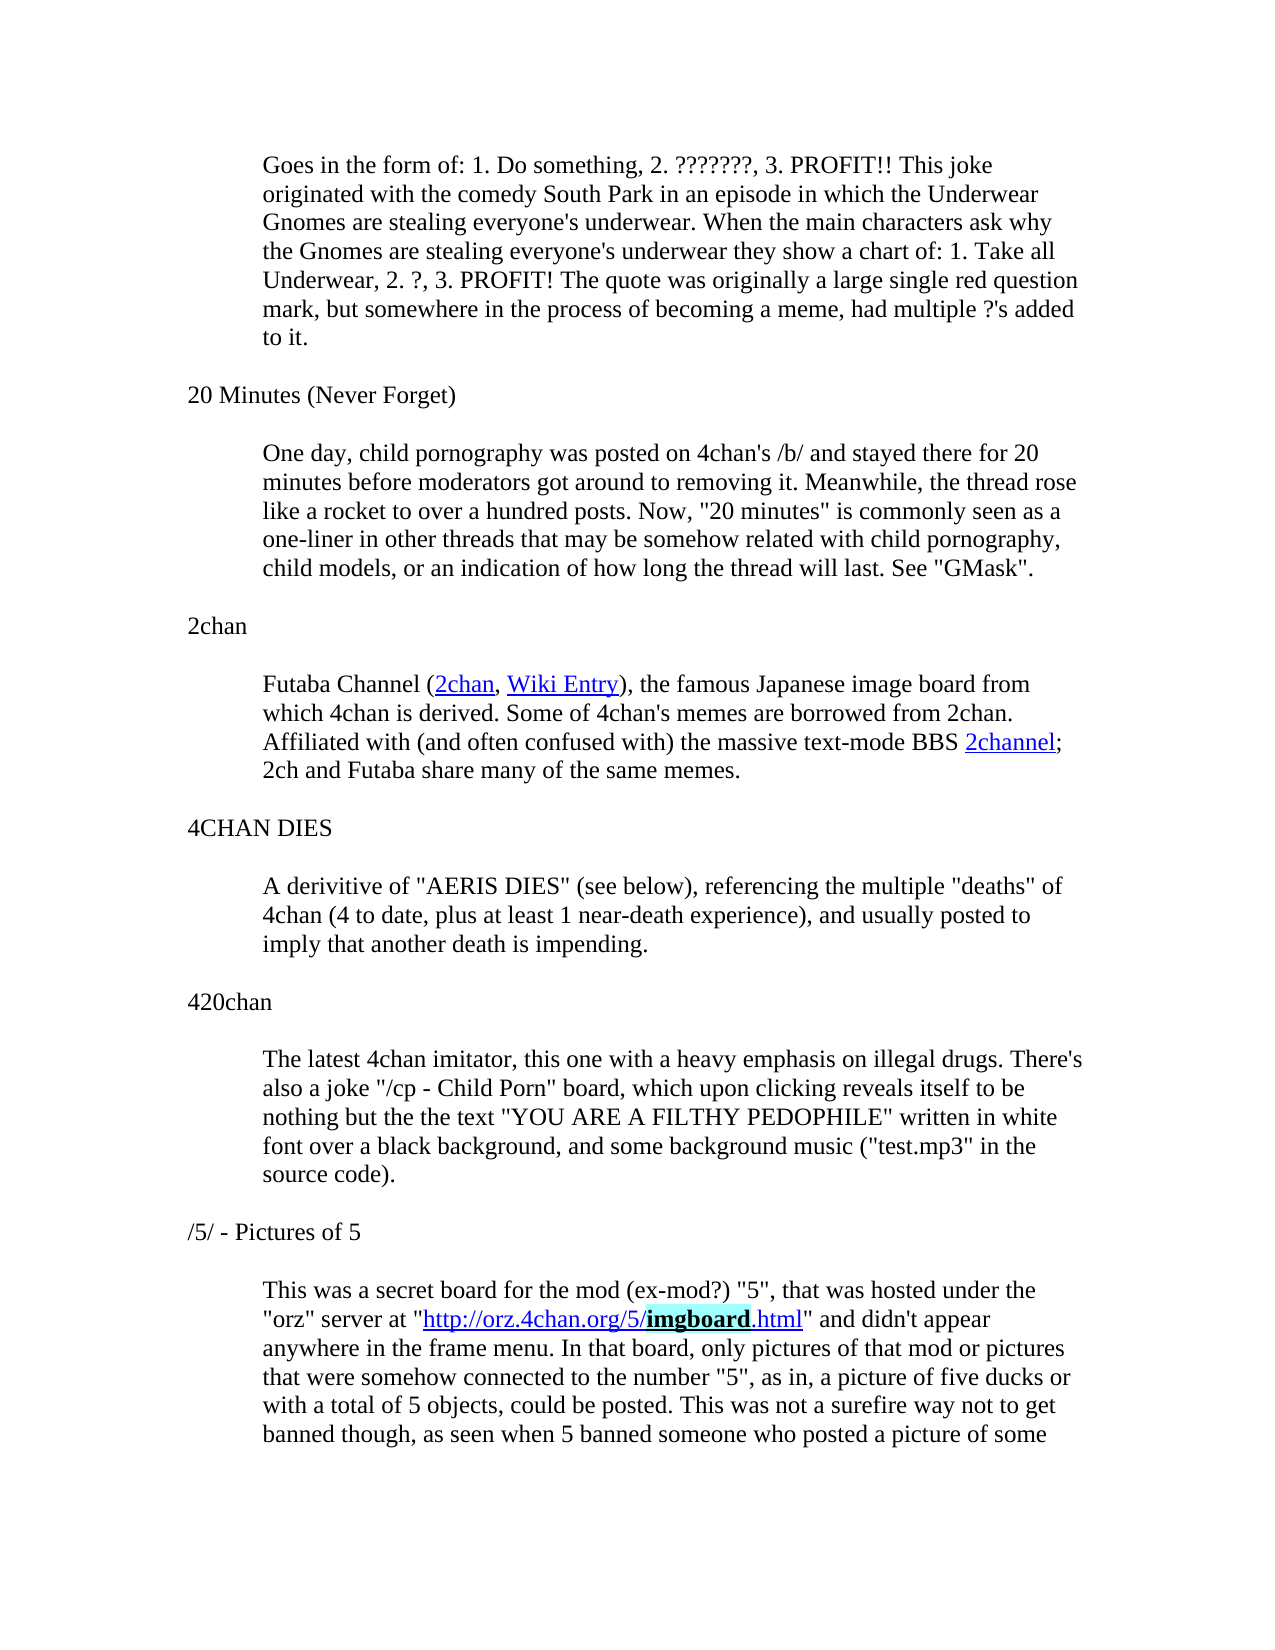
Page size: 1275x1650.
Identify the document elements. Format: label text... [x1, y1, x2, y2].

text Futaba Channel (2chan, Wiki Entry), the famous Japanese image board from which 4chan is derived. Some of 4chan's memes are borrowed from 2chan. Affiliated with (and often confused with) the massive text-mode BBS 2channel; 2ch and Futaba share many of the same memes. [262, 669, 1087, 784]
text 4CHAN DIES [187, 813, 1087, 842]
text A derivitive of "AERIS DIES" (see below), referencing the multiple "deaths" of 4chan (4 to date, plus at least 1 near-death experience), and usually posted to imply that another death is impending. [262, 871, 1087, 957]
text 2chan [187, 611, 1087, 640]
text This was a secret board for the mod (ex-mod?) "5", that was hosted under the "orz" server at "http://orz.4chan.org/5/imgboard.html" and didn't appear anywhere in the frame menu. In that board, only pictures of that mod or pictures that were somehow connected to the number "5", as in, a picture of five ducks or with a total of 5 objects, could be posted. This was not a surefire way not to get banned though, as seen when 5 banned someone who posted a picture of some [262, 1275, 1087, 1448]
text One day, child pornography was posted on 4chan's /b/ and stayed there for 20 minutes before moderators got around to removing it. Meanwhile, the thread rose like a rocket to over a hundred posts. Now, "20 minutes" is commonly seen as a one-liner in other threads that may be somehow related with child pornography, child models, or an indication of how long the thread will last. See "GMask". [262, 438, 1087, 582]
text The latest 4chan imitator, this one with a heavy emphasis on illegal drugs. There's also a joke "/cp - Child Porn" board, which upon clicking reveals itself to be nothing but the the text "YOU ARE A FILTHY PEDOPHILE" written in white font over a black background, and some background music ("test.mp3" in the source code). [262, 1044, 1087, 1188]
text 420chan [187, 987, 1087, 1015]
text /5/ - Pictures of 5 [187, 1217, 1087, 1246]
text Goes in the form of: 1. Do something, 2. ???????, 3. PROFIT!! This joke originated with the comedy South Park in an episode in which the Underwear Gnomes are stealing everyone's underwear. When the main characters ask why the Gnomes are stealing everyone's underwear they show a chart of: 1. Take all Underwear, 2. ?, 3. PROFIT! The quote was originally a large single red question mark, but somewhere in the process of becoming a meme, had multiple ?'s added to it. [262, 150, 1087, 351]
text 20 Minutes (Never Forget) [187, 380, 1087, 409]
